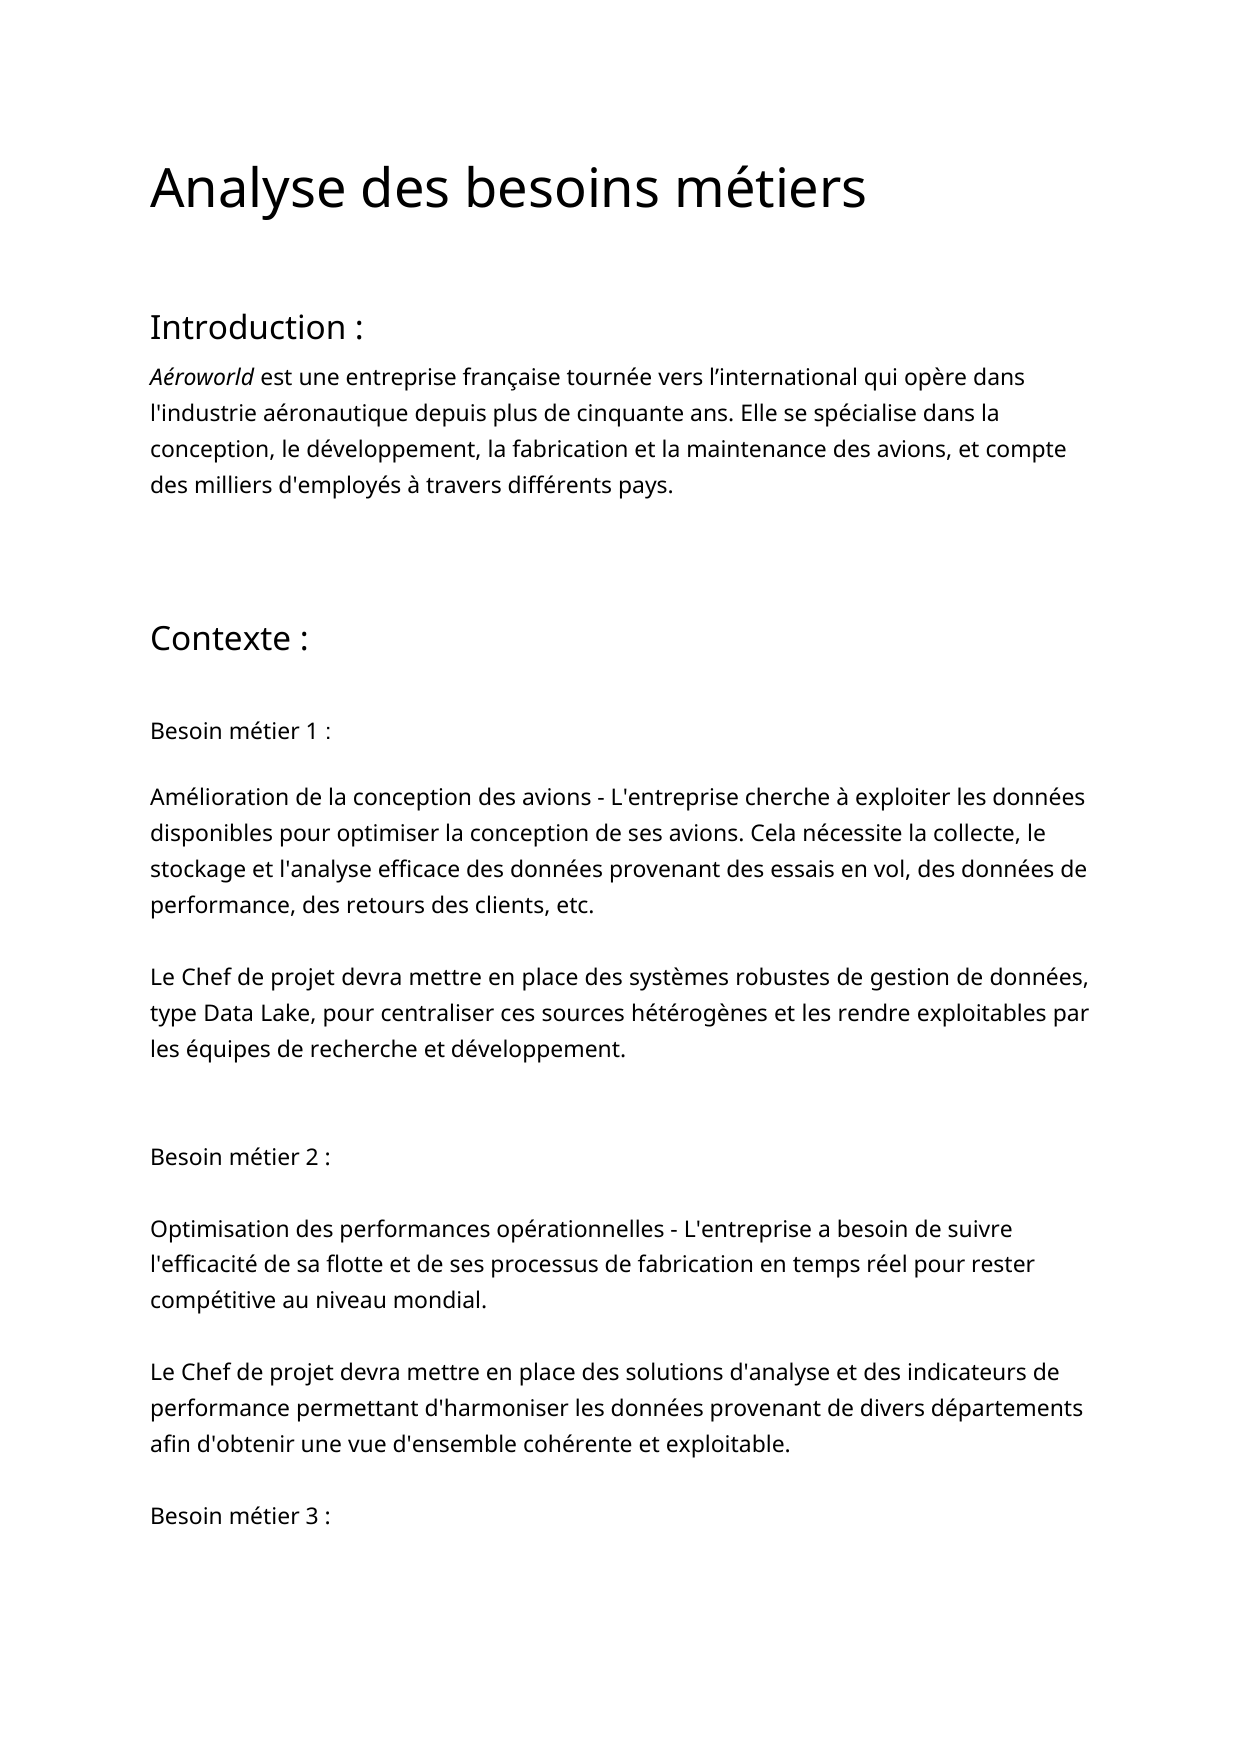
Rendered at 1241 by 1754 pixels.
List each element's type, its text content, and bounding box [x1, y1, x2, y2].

subtitle Introduction : [150, 303, 1090, 349]
text Le Chef de projet devra mettre en place des solutions d'analyse et des indicateurs de performance permettant d'harmoniser les données provenant de divers départements afin d'obtenir une vue d'ensemble cohérente et exploitable. [150, 1356, 1090, 1459]
title Analyse des besoins métiers [150, 150, 1090, 224]
text Le Chef de projet devra mettre en place des systèmes robustes de gestion de données, type Data Lake, pour centraliser ces sources hétérogènes et les rendre exploitables par les équipes de recherche et développement. [150, 961, 1090, 1064]
text Aéroworld est une entreprise française tournée vers l’international qui opère dans l'industrie aéronautique depuis plus de cinquante ans. Elle se spécialise dans la conception, le développement, la fabrication et la maintenance des avions, et compte des milliers d'employés à travers différents pays. [150, 361, 1090, 500]
text Besoin métier 2 : [150, 1141, 1090, 1172]
subtitle Contexte : [150, 614, 1090, 660]
text Besoin métier 3 : [150, 1500, 1090, 1531]
text Amélioration de la conception des avions - L'entreprise cherche à exploiter les données disponibles pour optimiser la conception de ses avions. Cela nécessite la collecte, le stockage et l'analyse efficace des données provenant des essais en vol, des données de performance, des retours des clients, etc. [150, 781, 1090, 920]
text Optimisation des performances opérationnelles - L'entreprise a besoin de suivre l'efficacité de sa flotte et de ses processus de fabrication en temps réel pour rester compétitive au niveau mondial. [150, 1212, 1090, 1316]
text Besoin métier 1 : [150, 715, 1090, 746]
